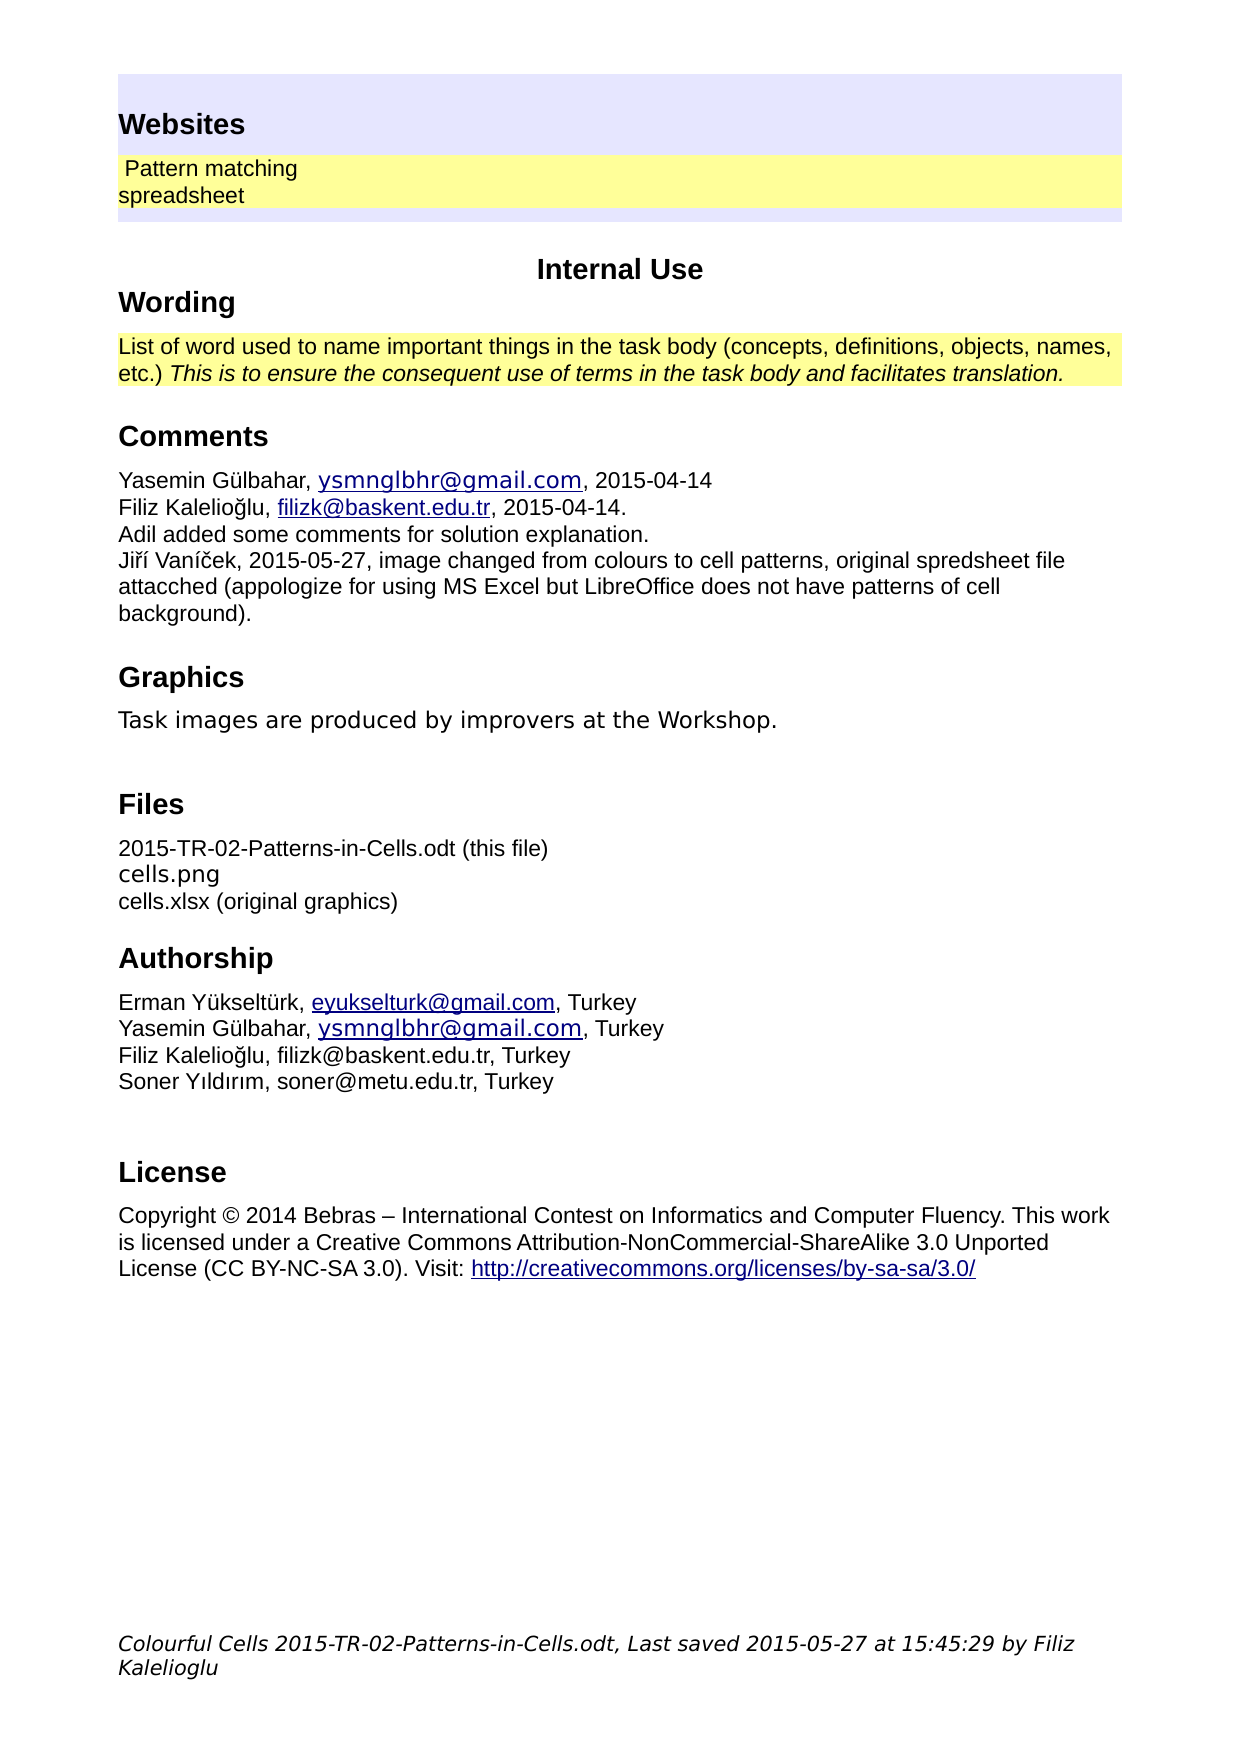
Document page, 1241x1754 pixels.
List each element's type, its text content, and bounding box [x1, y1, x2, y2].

text Filiz Kalelioğlu, filizk@baskent.edu.tr, 2015-04-14. [118, 494, 1122, 521]
text Copyright © 2014 Bebras – International Contest on Informatics and Computer Fluency. This work is licensed under a Creative Commons Attribution-NonCommercial-ShareAlike 3.0 Unported License (CC BY-NC-SA 3.0). Visit: http://creativecommons.org/licenses/by-sa-sa/3.0/ [118, 1202, 1122, 1282]
text Yasemin Gülbahar, ysmnglbhr@gmail.com, Turkey [118, 1015, 1122, 1042]
subtitle Authorship [118, 941, 1122, 974]
text Yasemin Gülbahar, ysmnglbhr@gmail.com, 2015-04-14 [118, 467, 1122, 494]
text Filiz Kalelioğlu, filizk@baskent.edu.tr, Turkey [118, 1042, 1122, 1068]
subtitle Files [118, 787, 1122, 821]
text cells.png [118, 861, 1122, 888]
subtitle Comments [118, 419, 1122, 453]
text 2015-TR-02-Patterns-in-Cells.odt (this file) [118, 835, 1122, 861]
subtitle Internal Use [118, 252, 1122, 285]
subtitle Websites [118, 107, 1122, 141]
subtitle Graphics [118, 659, 1122, 693]
text Task images are produced by improvers at the Workshop. [118, 707, 1122, 734]
subtitle Wording [118, 285, 1122, 319]
text Jiří Vaníček, 2015-05-27, image changed from colours to cell patterns, original spredsheet file attacched (appologize for using MS Excel but LibreOffice does not have patterns of cell background). [118, 547, 1122, 626]
text List of word used to name important things in the task body (concepts, definitions, objects, names, etc.) This is to ensure the consequent use of terms in the task body and facilitates translation. [118, 333, 1122, 386]
text spreadsheet [118, 182, 1122, 208]
subtitle License [118, 1154, 1122, 1188]
text Pattern matching [118, 155, 1122, 182]
text Adil added some comments for solution explanation. [118, 521, 1122, 547]
text Soner Yıldırım, soner@metu.edu.tr, Turkey [118, 1068, 1122, 1095]
text cells.xlsx (original graphics) [118, 888, 1122, 914]
text Erman Yükseltürk, eyukselturk@gmail.com, Turkey [118, 989, 1122, 1015]
